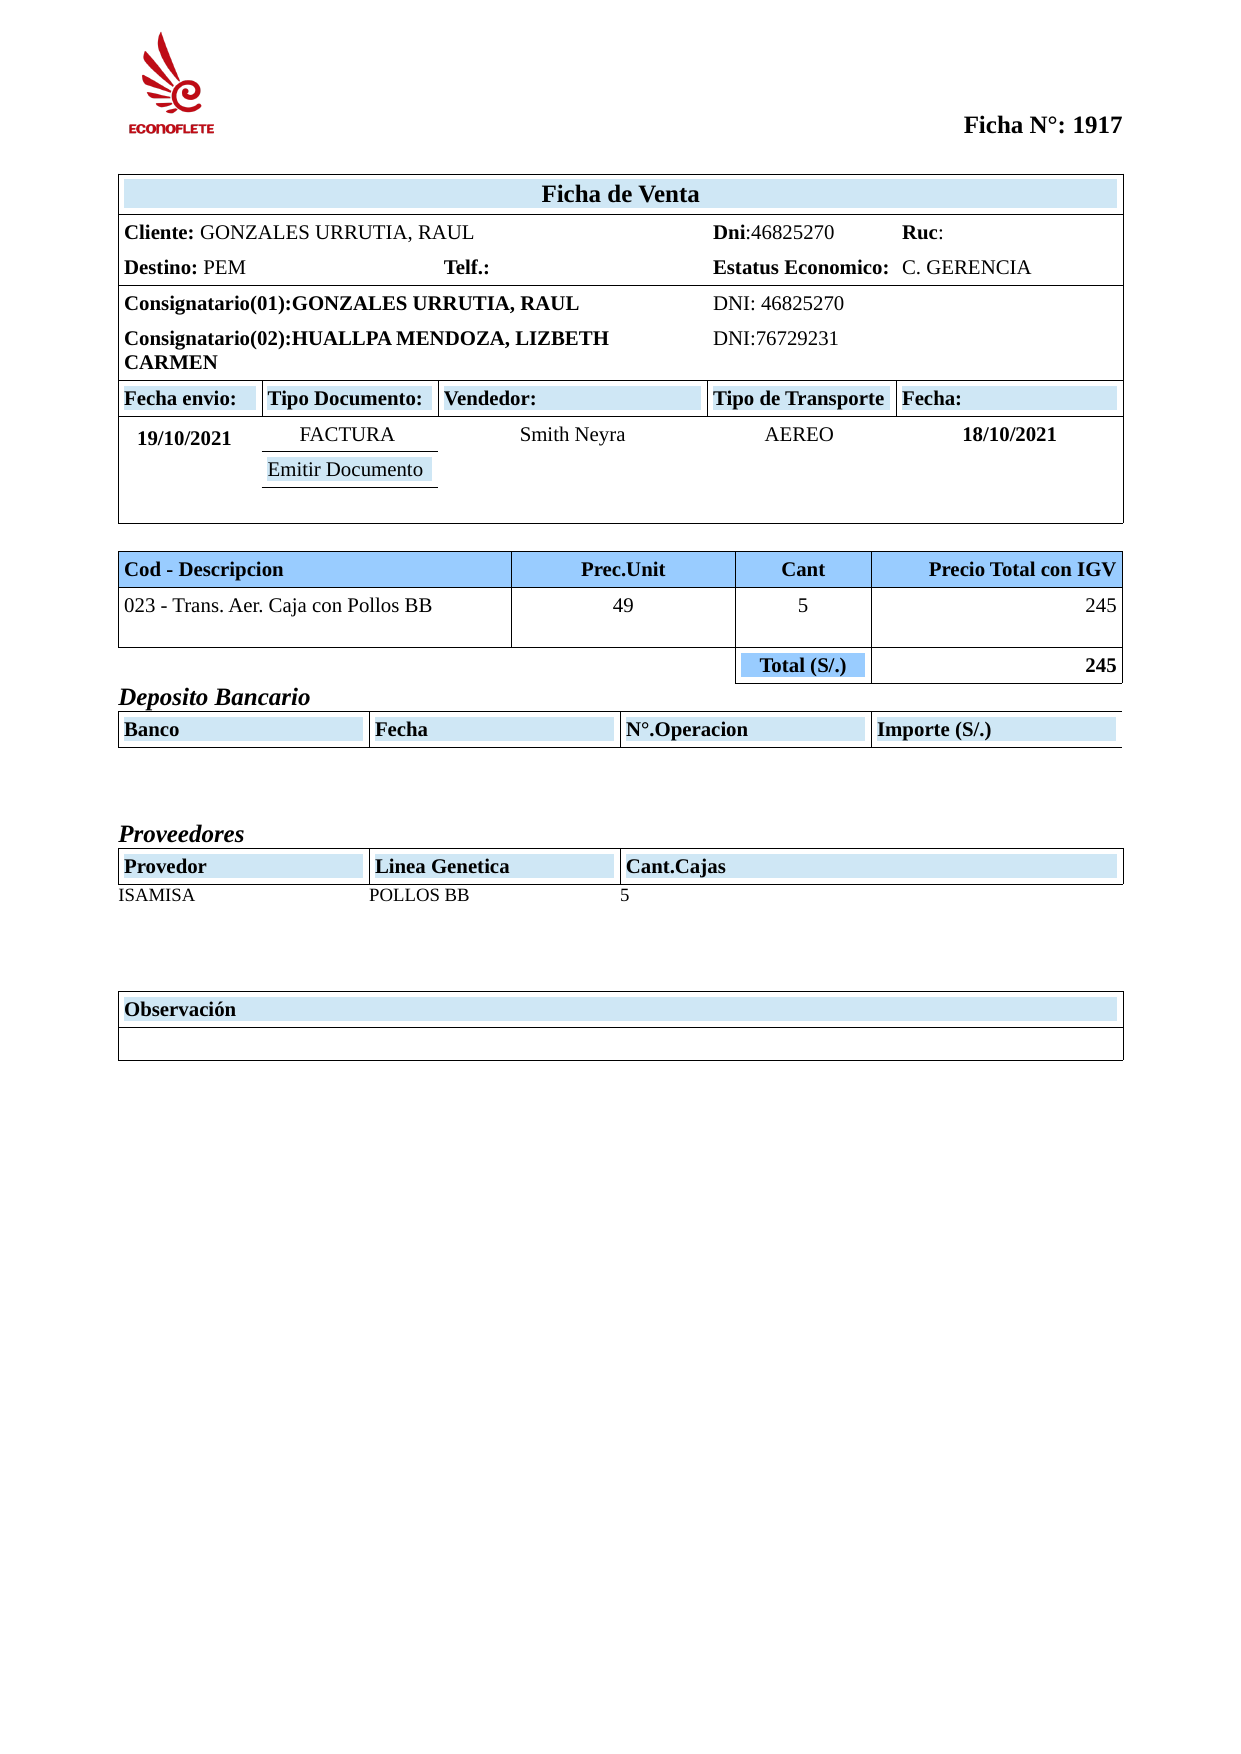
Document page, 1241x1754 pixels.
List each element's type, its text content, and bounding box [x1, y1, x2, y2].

table_cell DNI:76729231 [707, 321, 1123, 380]
table_cell AEREO [707, 417, 896, 523]
table_cell Telf.: [438, 249, 707, 285]
table_header Observación [119, 992, 1123, 1027]
table_cell Smith Neyra [438, 417, 707, 523]
table_cell [118, 648, 511, 682]
table_cell ISAMISA [118, 885, 369, 905]
table_cell Tipo de Transporte [708, 381, 896, 416]
table_cell [620, 927, 1123, 948]
picture [118, 31, 225, 134]
table_cell Total (S/.) [736, 648, 871, 682]
table_header Fecha [370, 712, 620, 747]
table_cell 49 [512, 588, 735, 647]
table_cell [118, 948, 369, 970]
table_cell Ruc: [896, 215, 1123, 249]
table_cell [620, 771, 871, 795]
table_cell Fecha: [897, 381, 1123, 416]
table_cell [369, 948, 620, 970]
table_cell POLLOS BB [369, 885, 620, 905]
table_cell 5 [736, 588, 871, 647]
table_cell [620, 795, 871, 819]
text Proveedores [118, 819, 1122, 848]
table_cell 18/10/2021 [896, 417, 1123, 523]
table_cell [118, 795, 369, 819]
text Deposito Bancario [118, 682, 1122, 711]
table_cell Estatus Economico: [707, 249, 896, 285]
table_cell [369, 771, 620, 795]
table_header Cant [736, 552, 871, 587]
table_cell [369, 748, 620, 771]
table_cell [871, 748, 1122, 771]
table_cell [871, 795, 1122, 819]
table_cell 023 - Trans. Aer. Caja con Pollos BB [119, 588, 511, 647]
table_cell Fecha envio: [119, 381, 262, 416]
table_cell DNI: 46825270 [707, 286, 1123, 321]
table_cell [119, 1028, 1123, 1060]
table_cell 245 [872, 648, 1122, 682]
table_cell Vendedor: [439, 381, 707, 416]
table_cell [620, 970, 1123, 991]
table_header Banco [119, 712, 369, 747]
table_header Cant.Cajas [621, 849, 1123, 883]
table_cell Dni:46825270 [707, 215, 896, 249]
table_cell [369, 970, 620, 991]
table_cell [118, 970, 369, 991]
table_cell [369, 927, 620, 948]
table_cell Cliente: GONZALES URRUTIA, RAUL [119, 215, 707, 249]
table_cell FACTURA [262, 417, 438, 451]
table_cell Destino: PEM [119, 249, 438, 285]
table_cell [118, 927, 369, 948]
table_cell Tipo Documento: [263, 381, 438, 416]
table_cell [369, 905, 620, 927]
table_cell [118, 905, 369, 927]
table_cell Consignatario(01):GONZALES URRUTIA, RAUL [119, 286, 707, 321]
table_cell [118, 771, 369, 795]
table_cell 5 [620, 885, 1123, 905]
table_cell C. GERENCIA [896, 249, 1123, 285]
table_cell [511, 648, 735, 682]
table_header Importe (S/.) [872, 712, 1122, 747]
table_header Provedor [119, 849, 369, 883]
table_cell [620, 948, 1123, 970]
table_header N°.Operacion [621, 712, 871, 747]
table_header Prec.Unit [512, 552, 735, 587]
table_header Cod - Descripcion [119, 552, 511, 587]
table_cell Emitir Documento [262, 452, 438, 487]
table_cell [369, 795, 620, 819]
table_cell 245 [872, 588, 1122, 647]
table_cell [118, 748, 369, 771]
table_cell 19/10/2021 [119, 417, 262, 523]
table_cell [262, 488, 438, 523]
table_cell [620, 905, 1123, 927]
table_header Linea Genetica [370, 849, 620, 883]
table_header Precio Total con IGV [872, 552, 1122, 587]
table_cell Consignatario(02):HUALLPA MENDOZA, LIZBETH CARMEN [119, 321, 707, 380]
table_header Ficha de Venta [119, 175, 1123, 214]
table_cell [620, 748, 871, 771]
table_cell [871, 771, 1122, 795]
